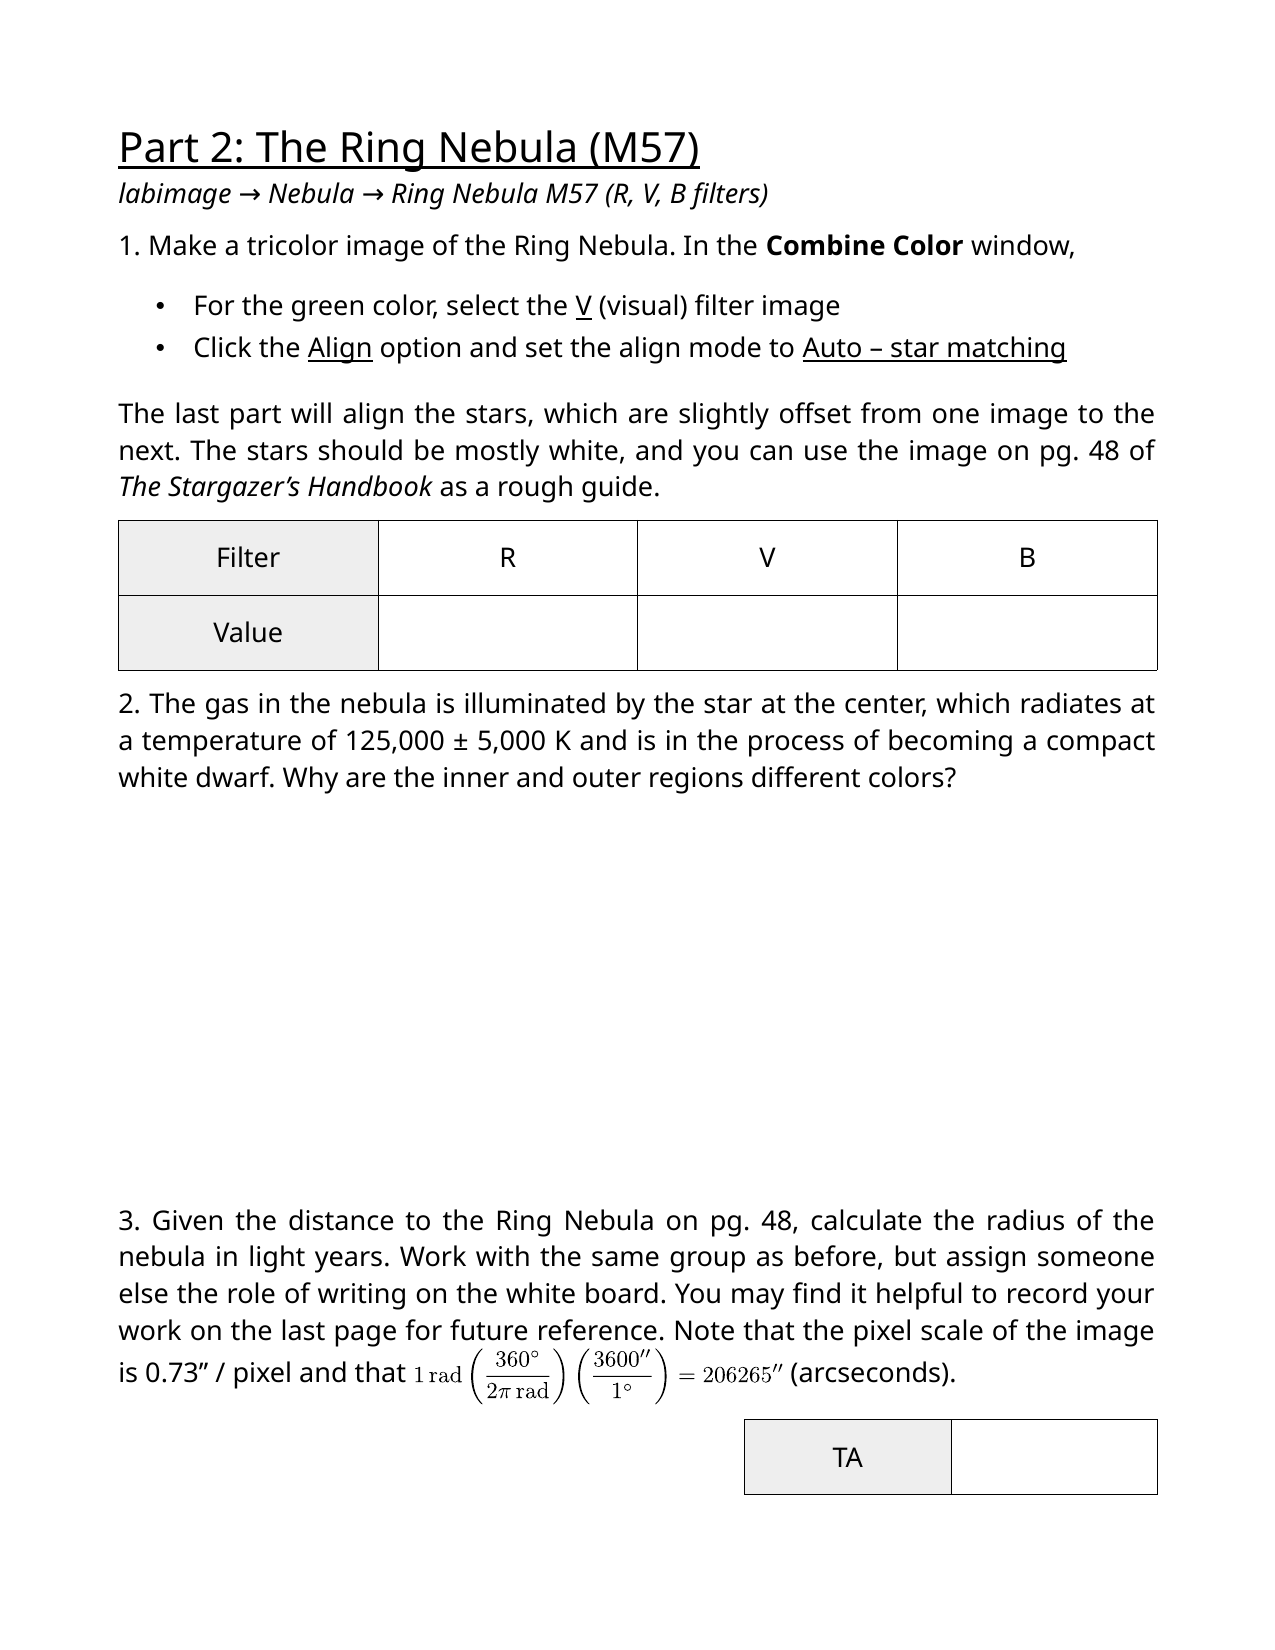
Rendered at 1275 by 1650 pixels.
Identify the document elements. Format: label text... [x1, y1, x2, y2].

table_header V [638, 521, 897, 595]
text The last part will align the stars, which are slightly offset from one image to the next. The stars should be mostly white, and you can use the image on pg. 48 of The Stargazer’s Handbook as a rough guide. [118, 394, 1157, 505]
text 2. The gas in the nebula is illuminated by the star at the center, which radiates at a temperature of 125,000 ± 5,000 K and is in the process of becoming a compact white dwarf. Why are the inner and outer regions different colors? [118, 685, 1157, 795]
text 3. Given the distance to the Ring Nebula on pg. 48, calculate the radius of the nebula in light years. Work with the same group as before, but assign someone else the role of writing on the white board. You may find it helpful to record your work on the last page for future reference. Note that the pixel scale of the image is 0.73ʹʹ / pixel and that (arcseconds). [118, 1201, 1157, 1404]
list For the green color, select the V (visual) filter image [156, 286, 1157, 323]
text 1. Make a tricolor image of the Ring Nebula. In the Combine Color window, [118, 227, 1157, 264]
table_cell [379, 596, 637, 670]
text labimage → Nebula → Ring Nebula M57 (R, V, B filters) [118, 175, 1157, 212]
table_header Filter [119, 521, 378, 595]
table_cell [638, 596, 897, 670]
table_cell Value [119, 596, 378, 670]
text Part 2: The Ring Nebula (M57) [118, 118, 1157, 175]
list Click the Align option and set the align mode to Auto – star matching [156, 329, 1157, 366]
table_header B [898, 521, 1157, 595]
table_cell [898, 596, 1157, 670]
table_header TA [745, 1420, 951, 1494]
table_header R [379, 521, 637, 595]
table_header [952, 1420, 1157, 1494]
